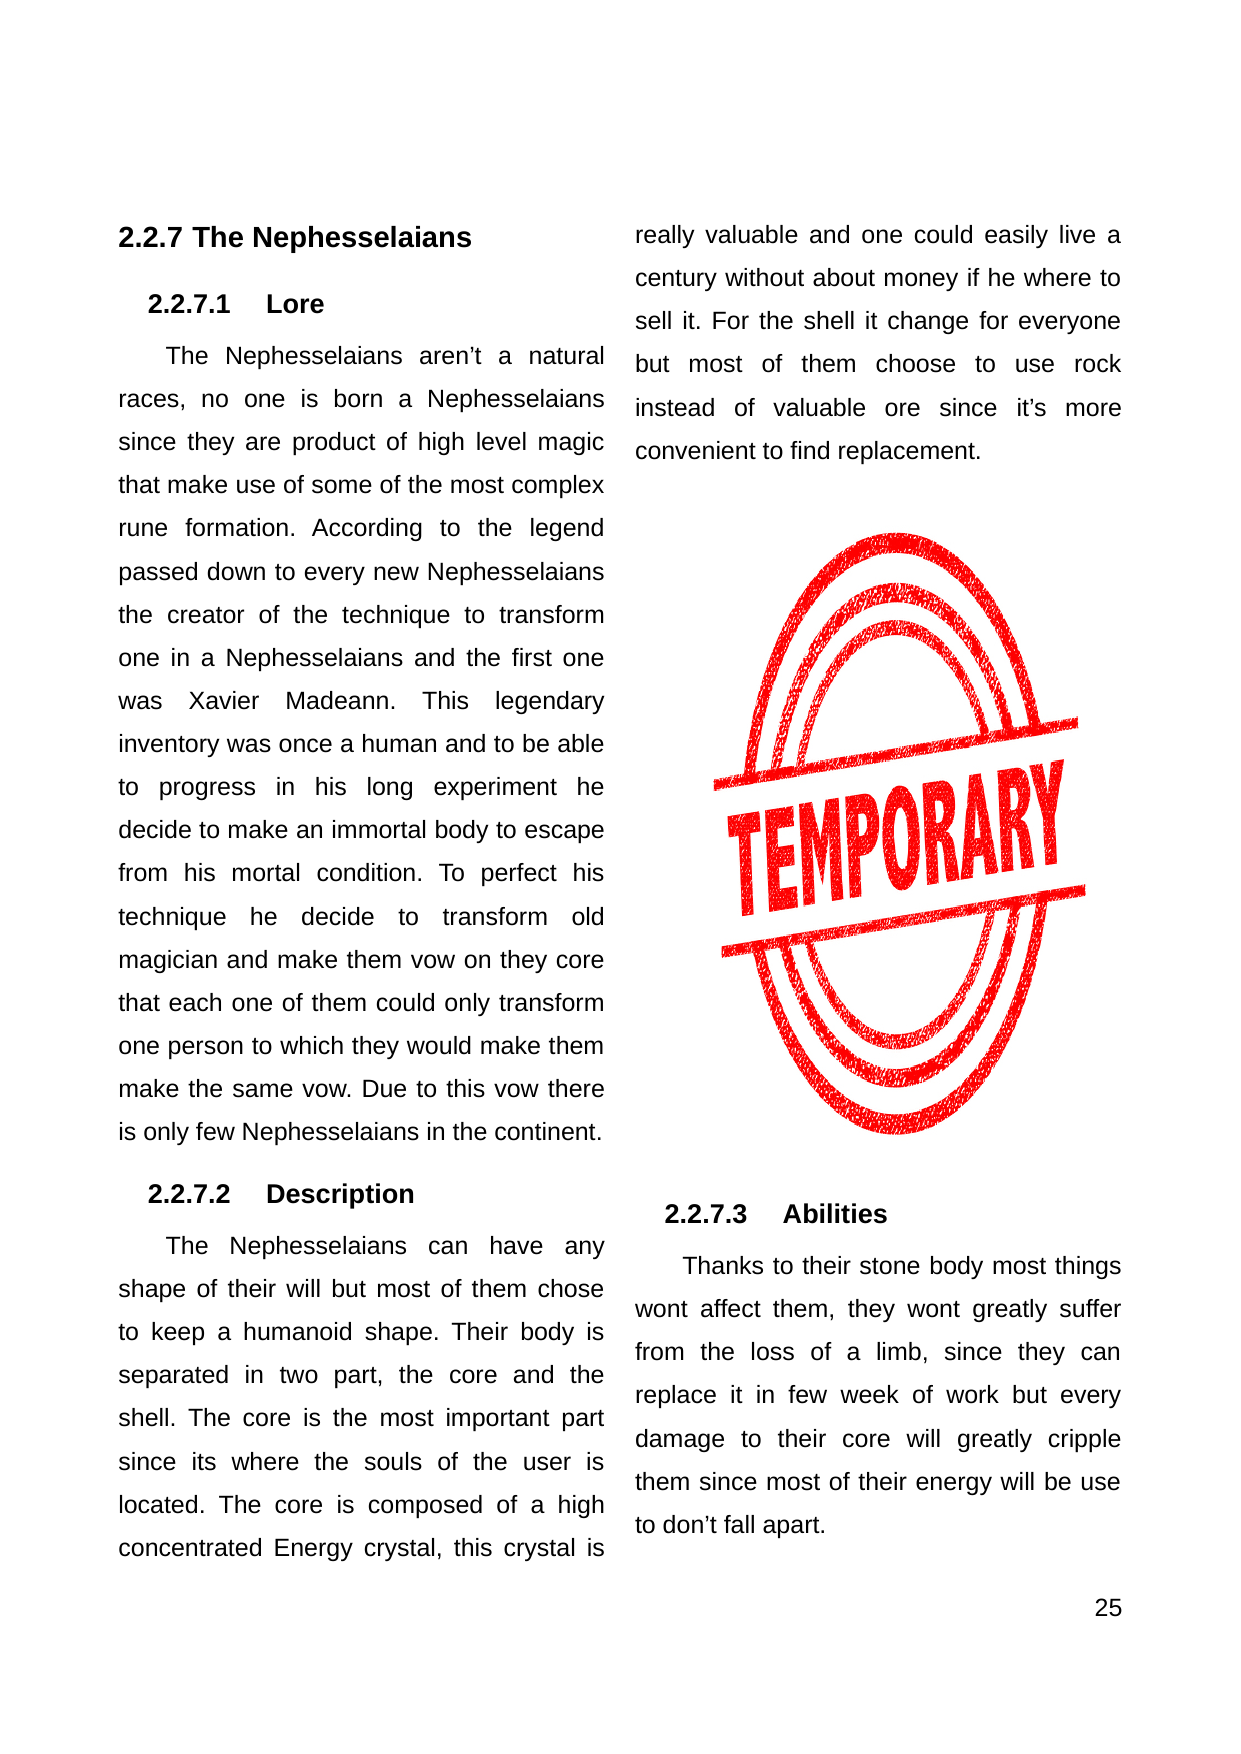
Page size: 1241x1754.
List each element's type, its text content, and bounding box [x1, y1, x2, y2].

text really valuable and one could easily live a century without about money if he where to sell it. For the shell it change for everyone but most of them choose to use rock instead of valuable ore since it’s more convenient to find replacement. [635, 220, 1122, 464]
subtitle Description [118, 1178, 605, 1209]
subtitle Lore [118, 288, 605, 319]
subtitle Abilities [635, 497, 1122, 1229]
text Thanks to their stone body most things wont affect them, they wont greatly suffer from the loss of a limb, since they can replace it in few week of work but every damage to their core will greatly cripple them since most of their energy will be use to don’t fall apart. [635, 1251, 1122, 1539]
text The Nephesselaians can have any shape of their will but most of them chose to keep a humanoid shape. Their body is separated in two part, the core and the shell. The core is the most important part since its where the souls of the user is located. The core is composed of a high concentrated Energy crystal, this crystal is [118, 1231, 605, 1561]
picture [640, 500, 1138, 1183]
text The Nephesselaians aren’t a natural races, no one is born a Nephesselaians since they are product of high level magic that make use of some of the most complex rune formation. According to the legend passed down to every new Nephesselaians the creator of the technique to transform one in a Nephesselaians and the first one was Xavier Madeann. This legendary inventory was once a human and to be able to progress in his long experiment he decide to make an immortal body to escape from his mortal condition. To perfect his technique he decide to transform old magician and make them vow on they core that each one of them could only transform one person to which they would make them make the same vow. Due to this vow there is only few Nephesselaians in the continent. [118, 341, 605, 1146]
subtitle The Nephesselaians [118, 220, 605, 254]
